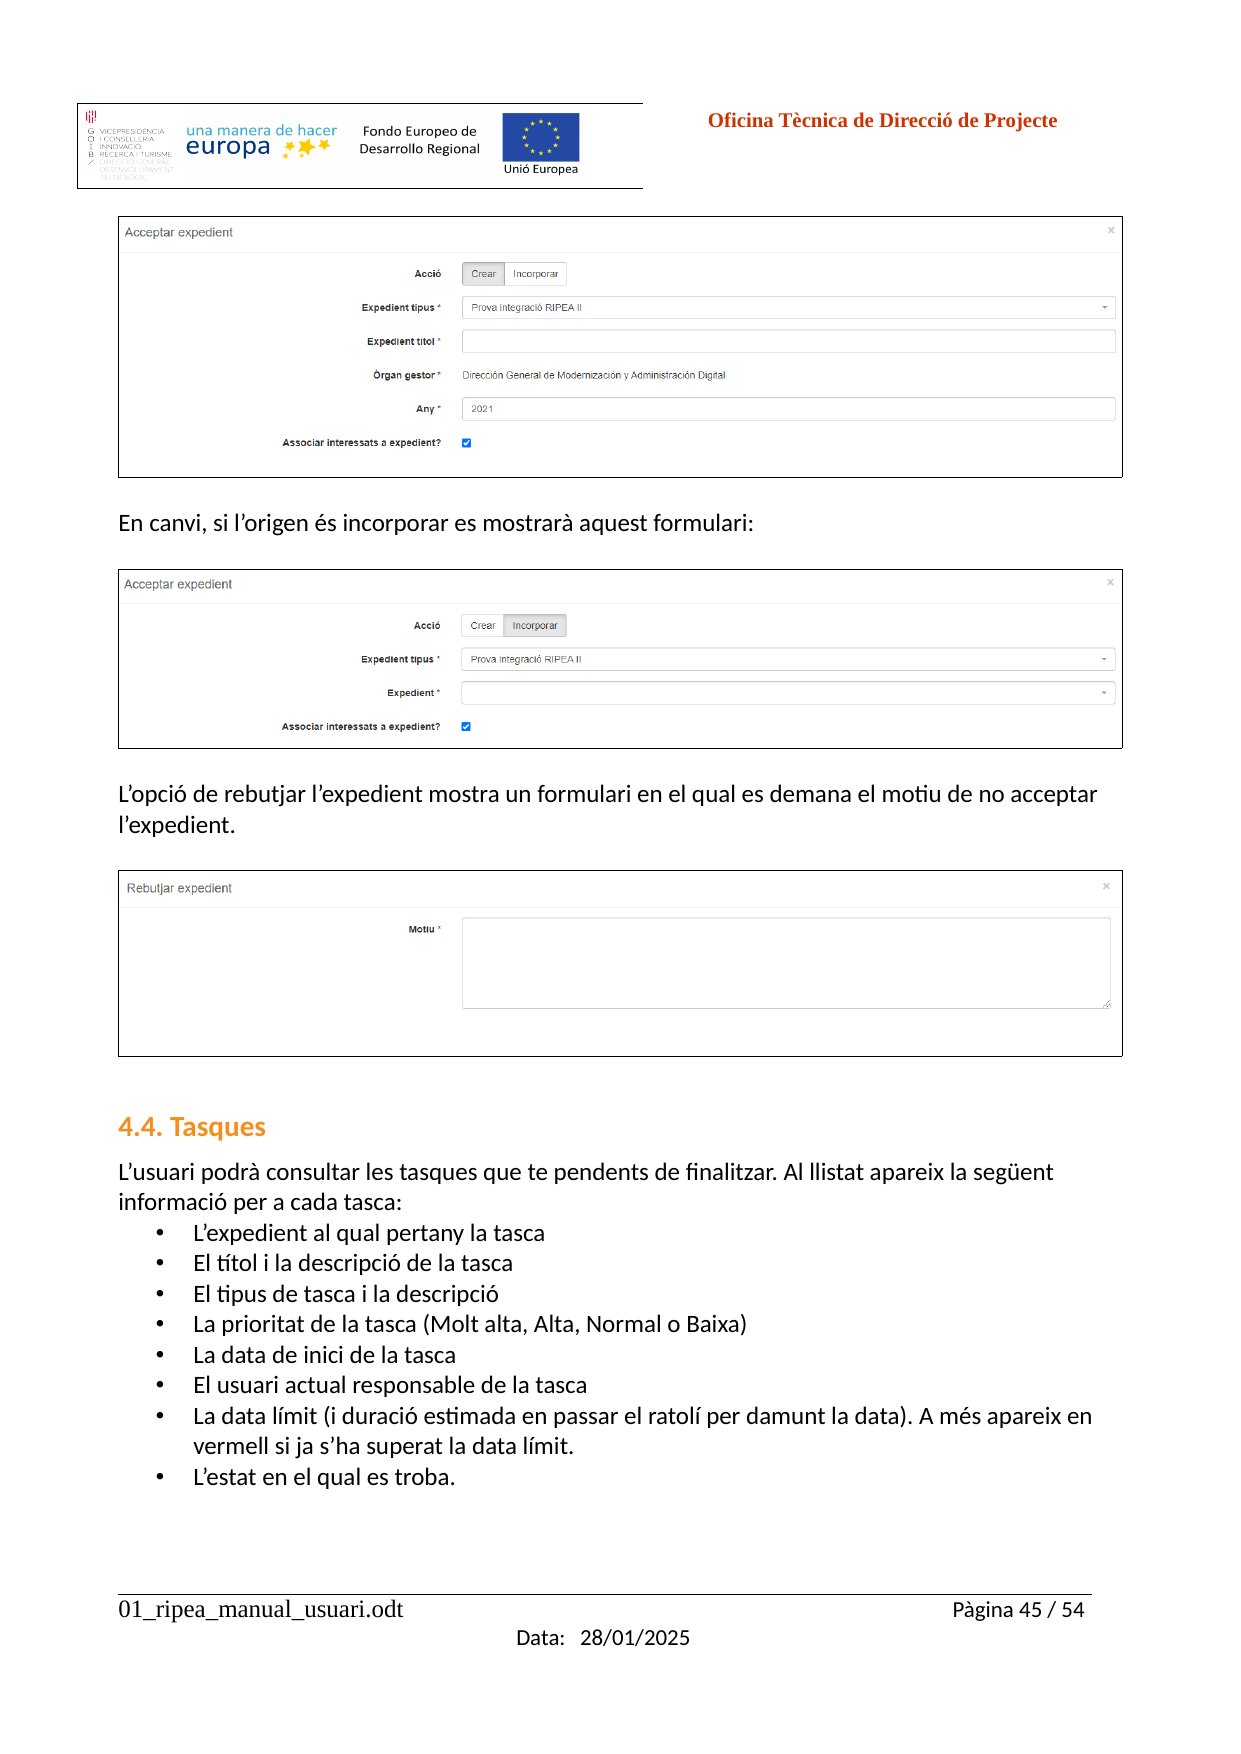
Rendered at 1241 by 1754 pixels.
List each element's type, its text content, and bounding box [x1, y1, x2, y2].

picture [82, 108, 178, 182]
picture [121, 219, 1119, 474]
list L’expedient al qual pertany la tasca [156, 1217, 1122, 1247]
list L’estat en el qual es troba. [156, 1461, 1122, 1491]
text L’opció de rebutjar l’expedient mostra un formulari en el qual es demana el motiu de no acceptar l’expedient. [118, 779, 1122, 840]
text En canvi, si l’origen és incorporar es mostrarà aquest formulari: [118, 507, 1122, 538]
text L’usuari podrà consultar les tasques que te pendents de finalitzar. Al llistat apareix la següent informació per a cada tasca: [118, 1156, 1122, 1217]
picture [121, 571, 1119, 746]
picture [184, 108, 585, 182]
list El usuari actual responsable de la tasca [156, 1369, 1122, 1400]
list La data de inici de la tasca [156, 1339, 1122, 1369]
subtitle 4.4. Tasques [118, 1108, 1122, 1143]
list La data límit (i duració estimada en passar el ratolí per damunt la data). A més apareix en vermell si ja s’ha superat la data límit. [156, 1400, 1122, 1461]
list El títol i la descripció de la tasca [156, 1247, 1122, 1278]
picture [121, 873, 1119, 1054]
list La prioritat de la tasca (Molt alta, Alta, Normal o Baixa) [156, 1308, 1122, 1339]
list El tipus de tasca i la descripció [156, 1278, 1122, 1308]
